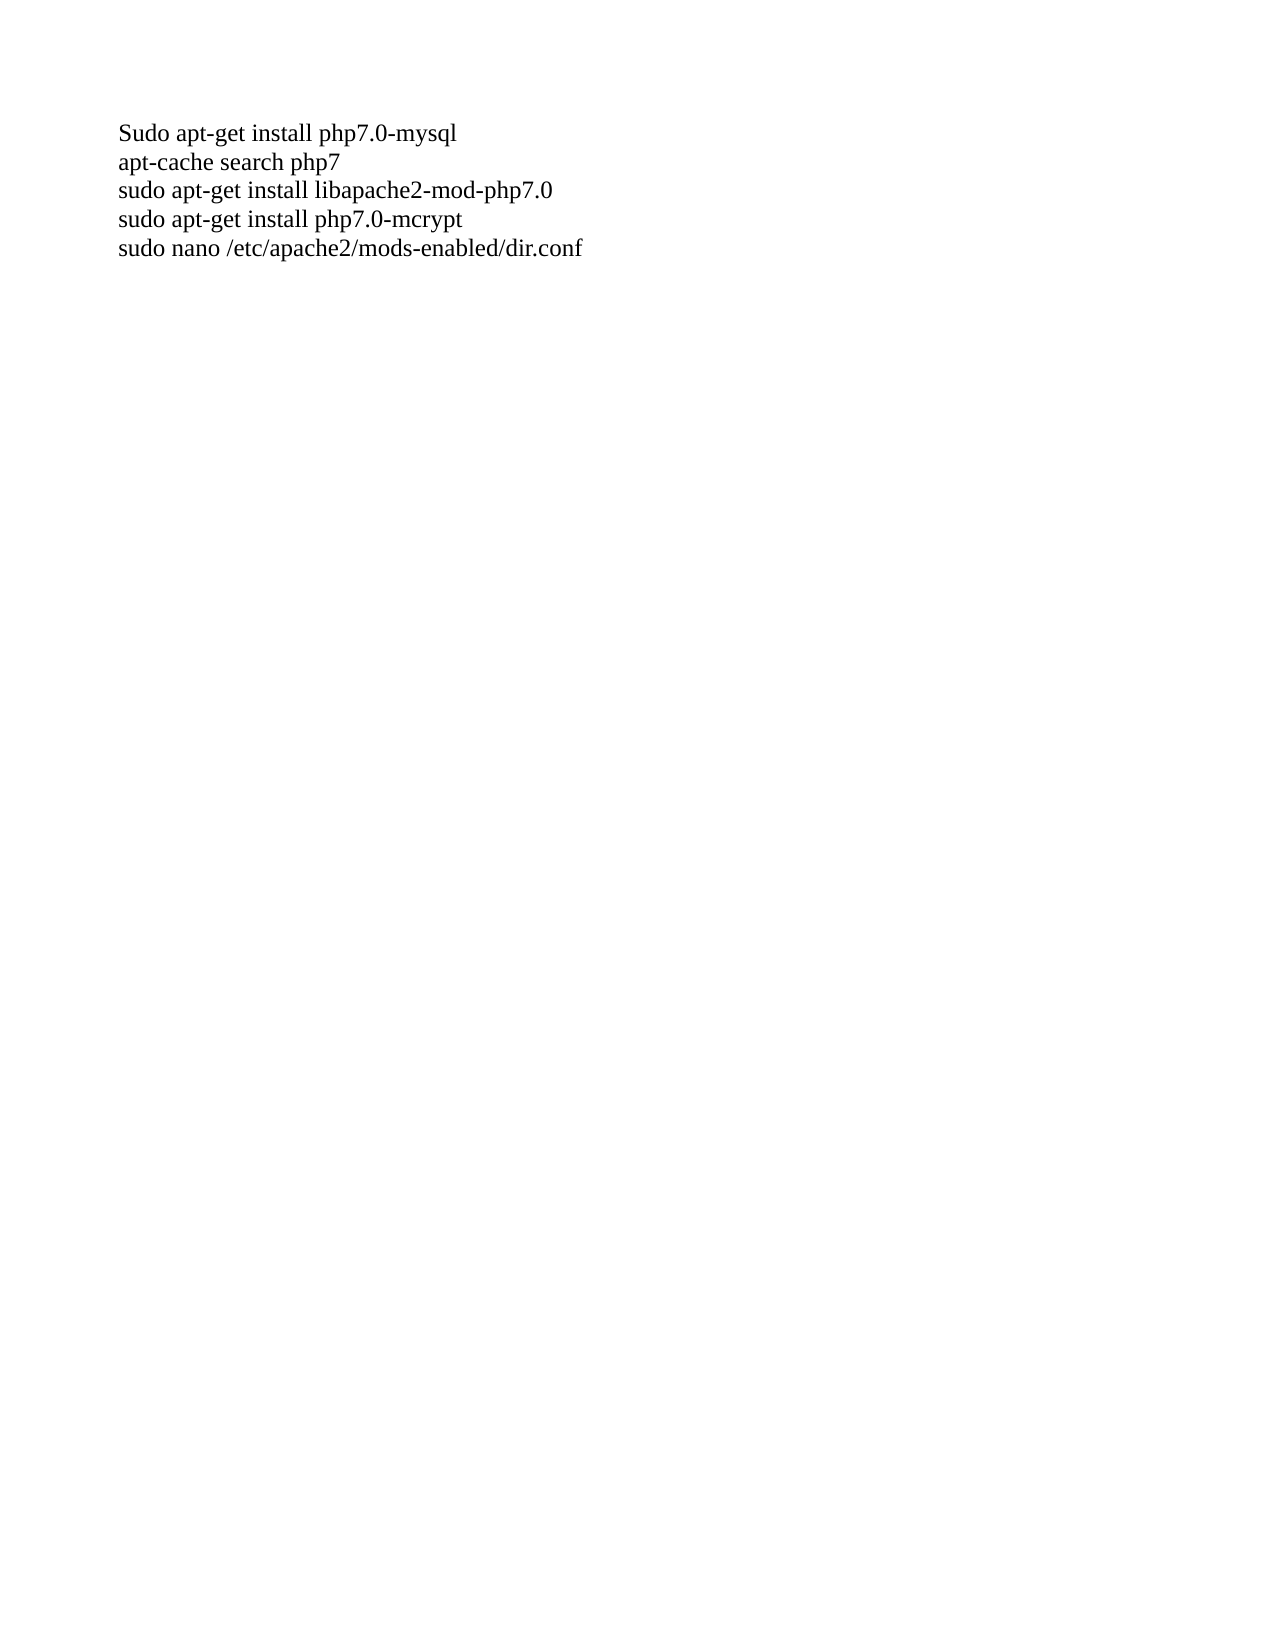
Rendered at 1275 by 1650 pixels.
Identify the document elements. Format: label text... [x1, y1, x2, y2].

text Sudo apt-get install php7.0-mysql [118, 118, 1157, 147]
text sudo apt-get install php7.0-mcrypt [118, 204, 1157, 233]
text apt-cache search php7 [118, 147, 1157, 176]
text sudo nano /etc/apache2/mods-enabled/dir.conf [118, 233, 1157, 262]
text sudo apt-get install libapache2-mod-php7.0 [118, 176, 1157, 204]
